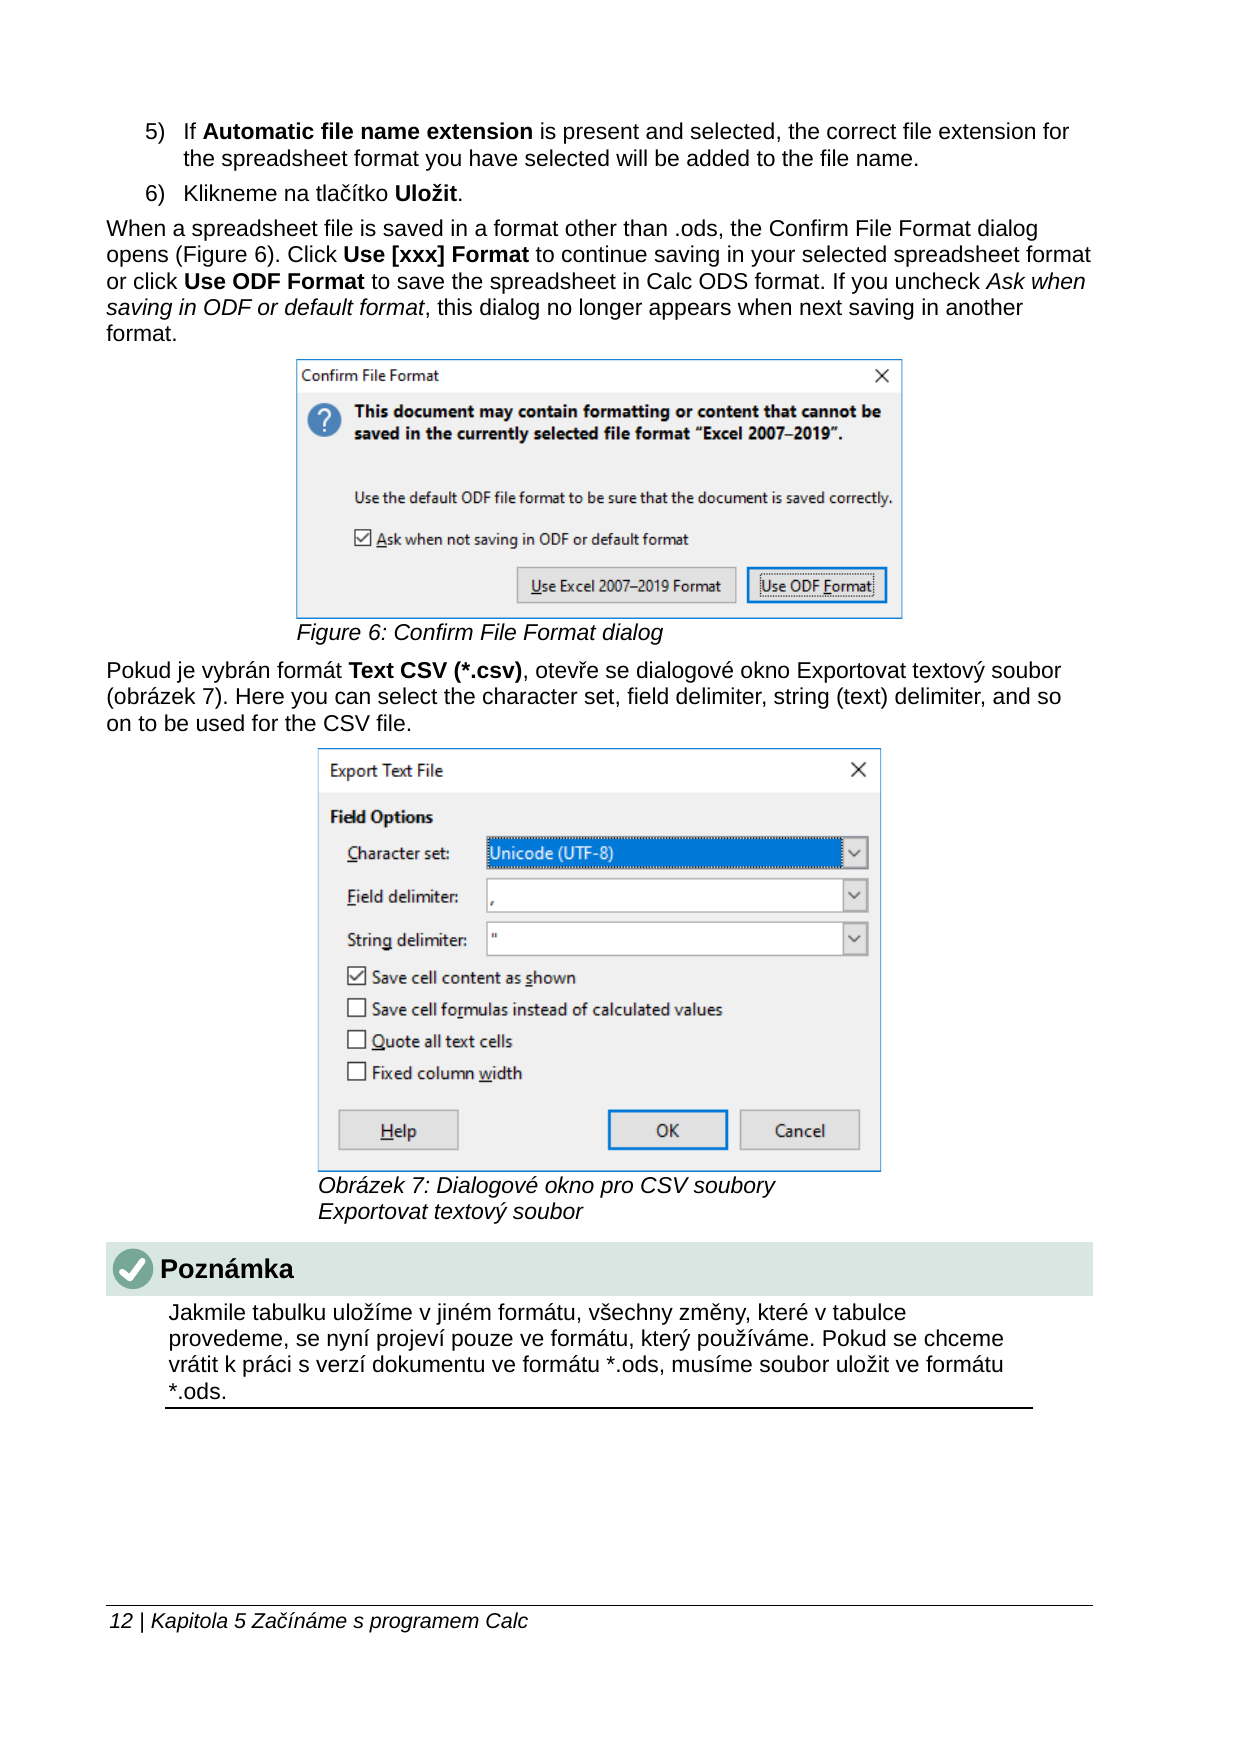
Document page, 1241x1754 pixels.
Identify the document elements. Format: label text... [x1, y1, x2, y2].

text Pokud je vybrán formát Text CSV (*.csv), otevře se dialogové okno Exportovat textový soubor (obrázek 7). Here you can select the character set, field delimiter, string (text) delimiter, and so on to be used for the CSV file. [106, 657, 1093, 736]
picture [296, 359, 903, 619]
list If Automatic file name extension is present and selected, the correct file extension for the spreadsheet format you have selected will be added to the file name. [165, 118, 1093, 171]
text When a spreadsheet file is saved in a format other than .ods, the Confirm File Format dialog opens (Figure 6). Click Use [xxx] Format to continue saving in your selected spreadsheet format or click Use ODF Format to save the spreadsheet in Calc ODS format. If you uncheck Ask when saving in ODF or default format, this dialog no longer appears when next saving in another format. [106, 215, 1093, 347]
text Figure 6: Confirm File Format dialog [296, 619, 902, 645]
list Klikneme na tlačítko Uložit. [165, 180, 1093, 206]
text Jakmile tabulku uložíme v jiném formátu, všechny změny, které v tabulce provedeme, se nyní projeví pouze ve formátu, který používáme. Pokud se chceme vrátit k práci s verzí dokumentu ve formátu *.ods, musíme soubor uložit ve formátu *.ods. [165, 1296, 1033, 1407]
picture [317, 748, 882, 1172]
text Obrázek 7: Dialogové okno pro CSV soubory Exportovat textový soubor [318, 1172, 881, 1224]
subtitle Poznámka [106, 1242, 1093, 1296]
